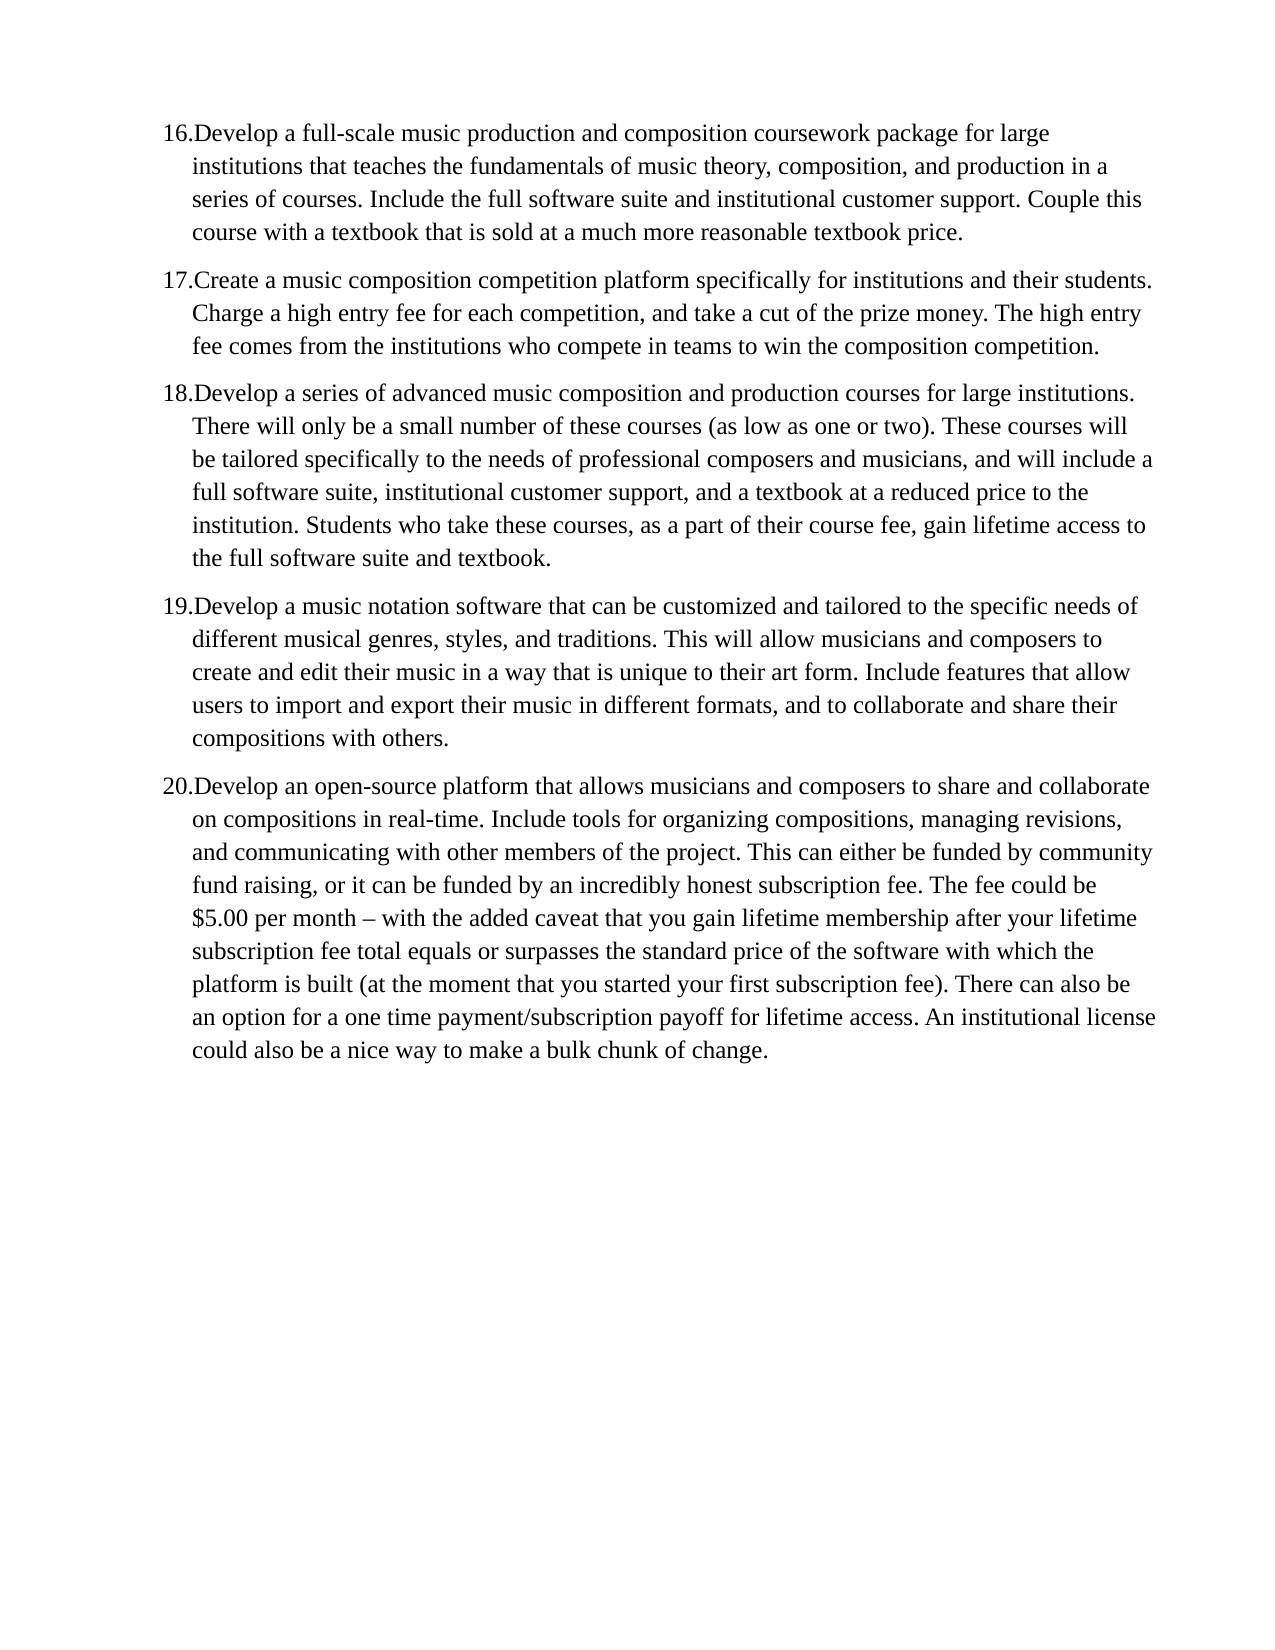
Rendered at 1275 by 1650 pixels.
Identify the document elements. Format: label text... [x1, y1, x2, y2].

list Create a music composition competition platform specifically for institutions and their students. Charge a high entry fee for each competition, and take a cut of the prize money. The high entry fee comes from the institutions who compete in teams to win the composition competition. [162, 265, 1157, 359]
list Develop an open-source platform that allows musicians and composers to share and collaborate on compositions in real-time. Include tools for organizing compositions, managing revisions, and communicating with other members of the project. This can either be funded by community fund raising, or it can be funded by an incredibly honest subscription fee. The fee could be $5.00 per month – with the added caveat that you gain lifetime membership after your lifetime subscription fee total equals or surpasses the standard price of the software with which the platform is built (at the moment that you started your first subscription fee). There can also be an option for a one time payment/subscription payoff for lifetime access. An institutional license could also be a nice way to make a bulk chunk of change. [162, 771, 1157, 1064]
list Develop a series of advanced music composition and production courses for large institutions. There will only be a small number of these courses (as low as one or two). These courses will be tailored specifically to the needs of professional composers and musicians, and will include a full software suite, institutional customer support, and a textbook at a reduced price to the institution. Students who take these courses, as a part of their course fee, gain lifetime access to the full software suite and textbook. [162, 378, 1157, 572]
list Develop a music notation software that can be customized and tailored to the specific needs of different musical genres, styles, and traditions. This will allow musicians and composers to create and edit their music in a way that is unique to their art form. Include features that allow users to import and export their music in different formats, and to collaborate and share their compositions with others. [162, 591, 1157, 752]
list Develop a full-scale music production and composition coursework package for large institutions that teaches the fundamentals of music theory, composition, and production in a series of courses. Include the full software suite and institutional customer support. Couple this course with a textbook that is sold at a much more reasonable textbook price. [162, 118, 1157, 246]
